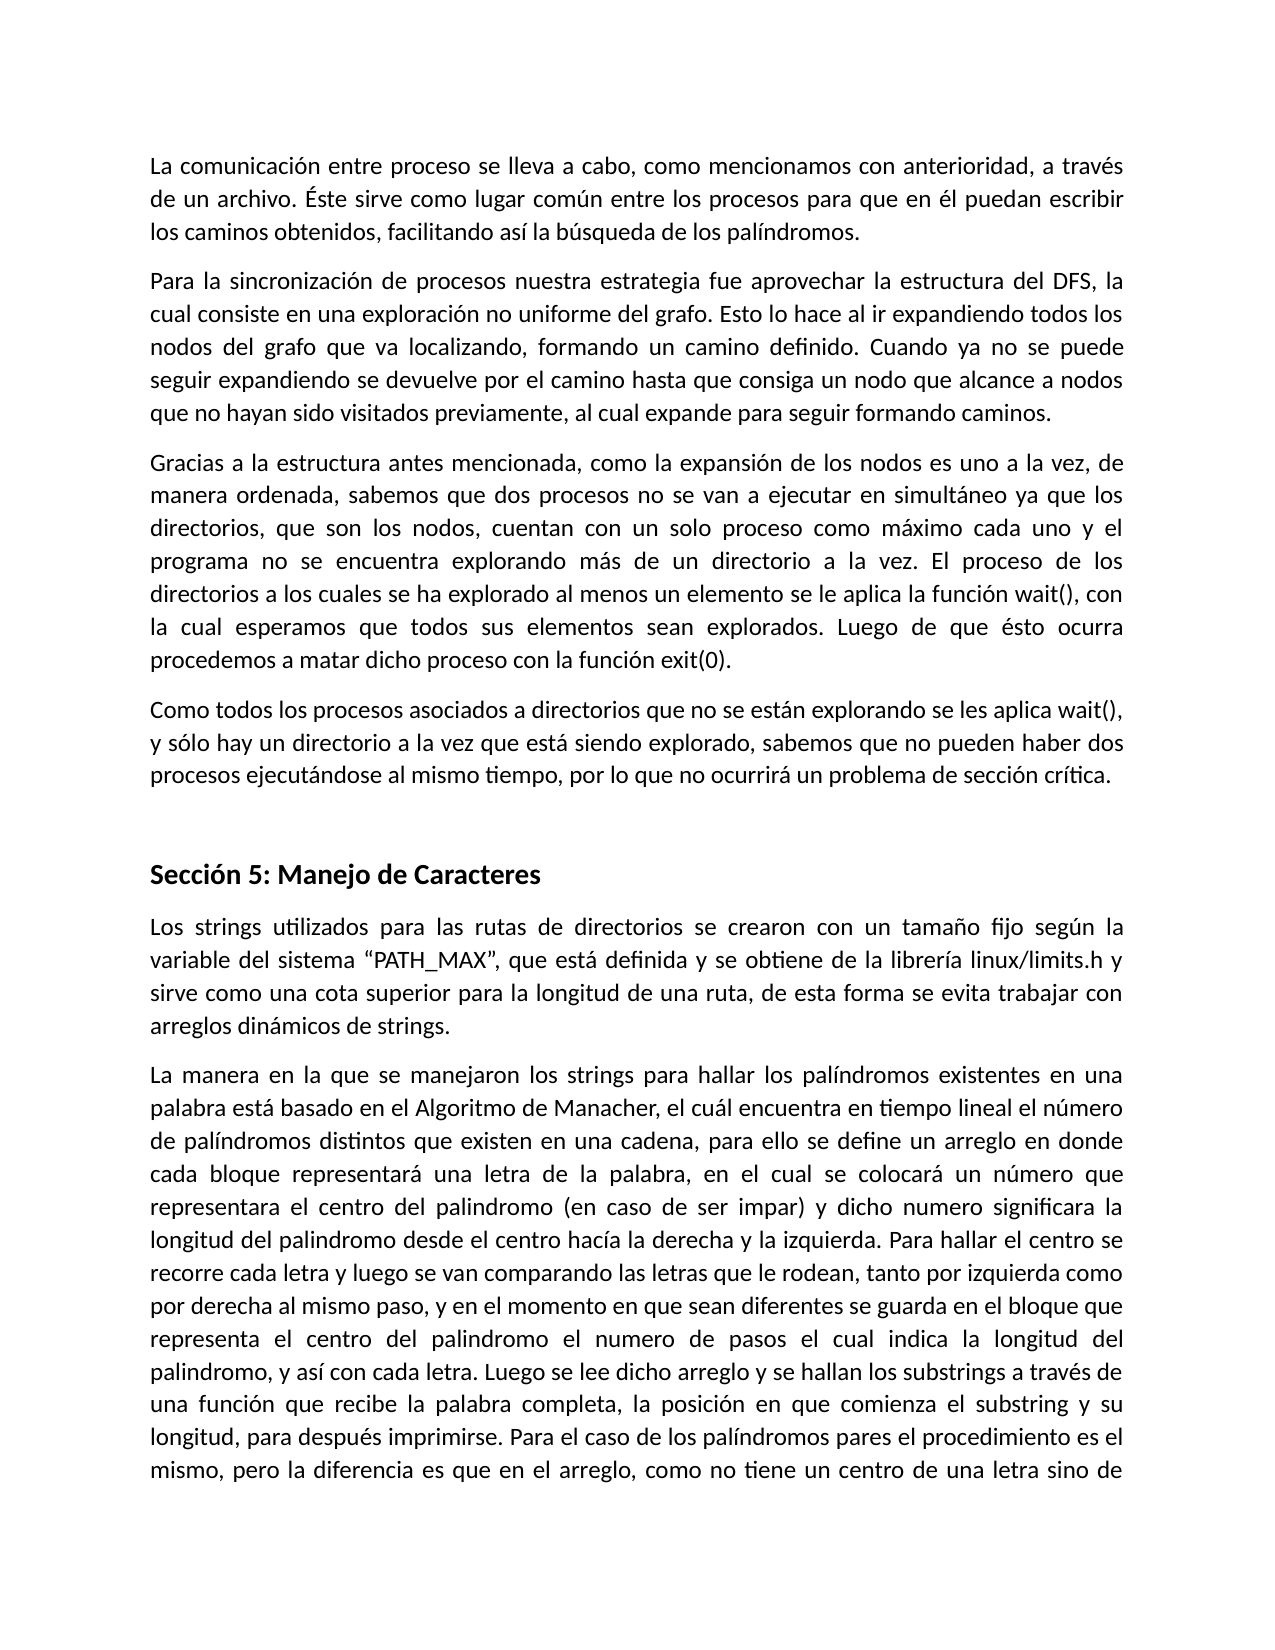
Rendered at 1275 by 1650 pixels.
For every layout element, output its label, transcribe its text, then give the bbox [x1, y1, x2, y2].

text La manera en la que se manejaron los strings para hallar los palíndromos existentes en una palabra está basado en el Algoritmo de Manacher, el cuál encuentra en tiempo lineal el número de palíndromos distintos que existen en una cadena, para ello se define un arreglo en donde cada bloque representará una letra de la palabra, en el cual se colocará un número que representara el centro del palindromo (en caso de ser impar) y dicho numero significara la longitud del palindromo desde el centro hacía la derecha y la izquierda. Para hallar el centro se recorre cada letra y luego se van comparando las letras que le rodean, tanto por izquierda como por derecha al mismo paso, y en el momento en que sean diferentes se guarda en el bloque que representa el centro del palindromo el numero de pasos el cual indica la longitud del palindromo, y así con cada letra. Luego se lee dicho arreglo y se hallan los substrings a través de una función que recibe la palabra completa, la posición en que comienza el substring y su longitud, para después imprimirse. Para el caso de los palíndromos pares el procedimiento es el mismo, pero la diferencia es que en el arreglo, como no tiene un centro de una letra sino de [150, 1059, 1125, 1485]
text Sección 5: Manejo de Caracteres [150, 856, 1125, 892]
text Como todos los procesos asociados a directorios que no se están explorando se les aplica wait(), y sólo hay un directorio a la vez que está siendo explorado, sabemos que no pueden haber dos procesos ejecutándose al mismo tiempo, por lo que no ocurrirá un problema de sección crítica. [150, 694, 1125, 790]
text Los strings utilizados para las rutas de directorios se crearon con un tamaño fijo según la variable del sistema “PATH_MAX”, que está definida y se obtiene de la librería linux/limits.h y sirve como una cota superior para la longitud de una ruta, de esta forma se evita trabajar con arreglos dinámicos de strings. [150, 911, 1125, 1040]
text Gracias a la estructura antes mencionada, como la expansión de los nodos es uno a la vez, de manera ordenada, sabemos que dos procesos no se van a ejecutar en simultáneo ya que los directorios, que son los nodos, cuentan con un solo proceso como máximo cada uno y el programa no se encuentra explorando más de un directorio a la vez. El proceso de los directorios a los cuales se ha explorado al menos un elemento se le aplica la función wait(), con la cual esperamos que todos sus elementos sean explorados. Luego de que ésto ocurra procedemos a matar dicho proceso con la función exit(0). [150, 447, 1125, 675]
text Para la sincronización de procesos nuestra estrategia fue aprovechar la estructura del DFS, la cual consiste en una exploración no uniforme del grafo. Esto lo hace al ir expandiendo todos los nodos del grafo que va localizando, formando un camino definido. Cuando ya no se puede seguir expandiendo se devuelve por el camino hasta que consiga un nodo que alcance a nodos que no hayan sido visitados previamente, al cual expande para seguir formando caminos. [150, 265, 1125, 428]
text La comunicación entre proceso se lleva a cabo, como mencionamos con anterioridad, a través de un archivo. Éste sirve como lugar común entre los procesos para que en él puedan escribir los caminos obtenidos, facilitando así la búsqueda de los palíndromos. [150, 150, 1125, 246]
